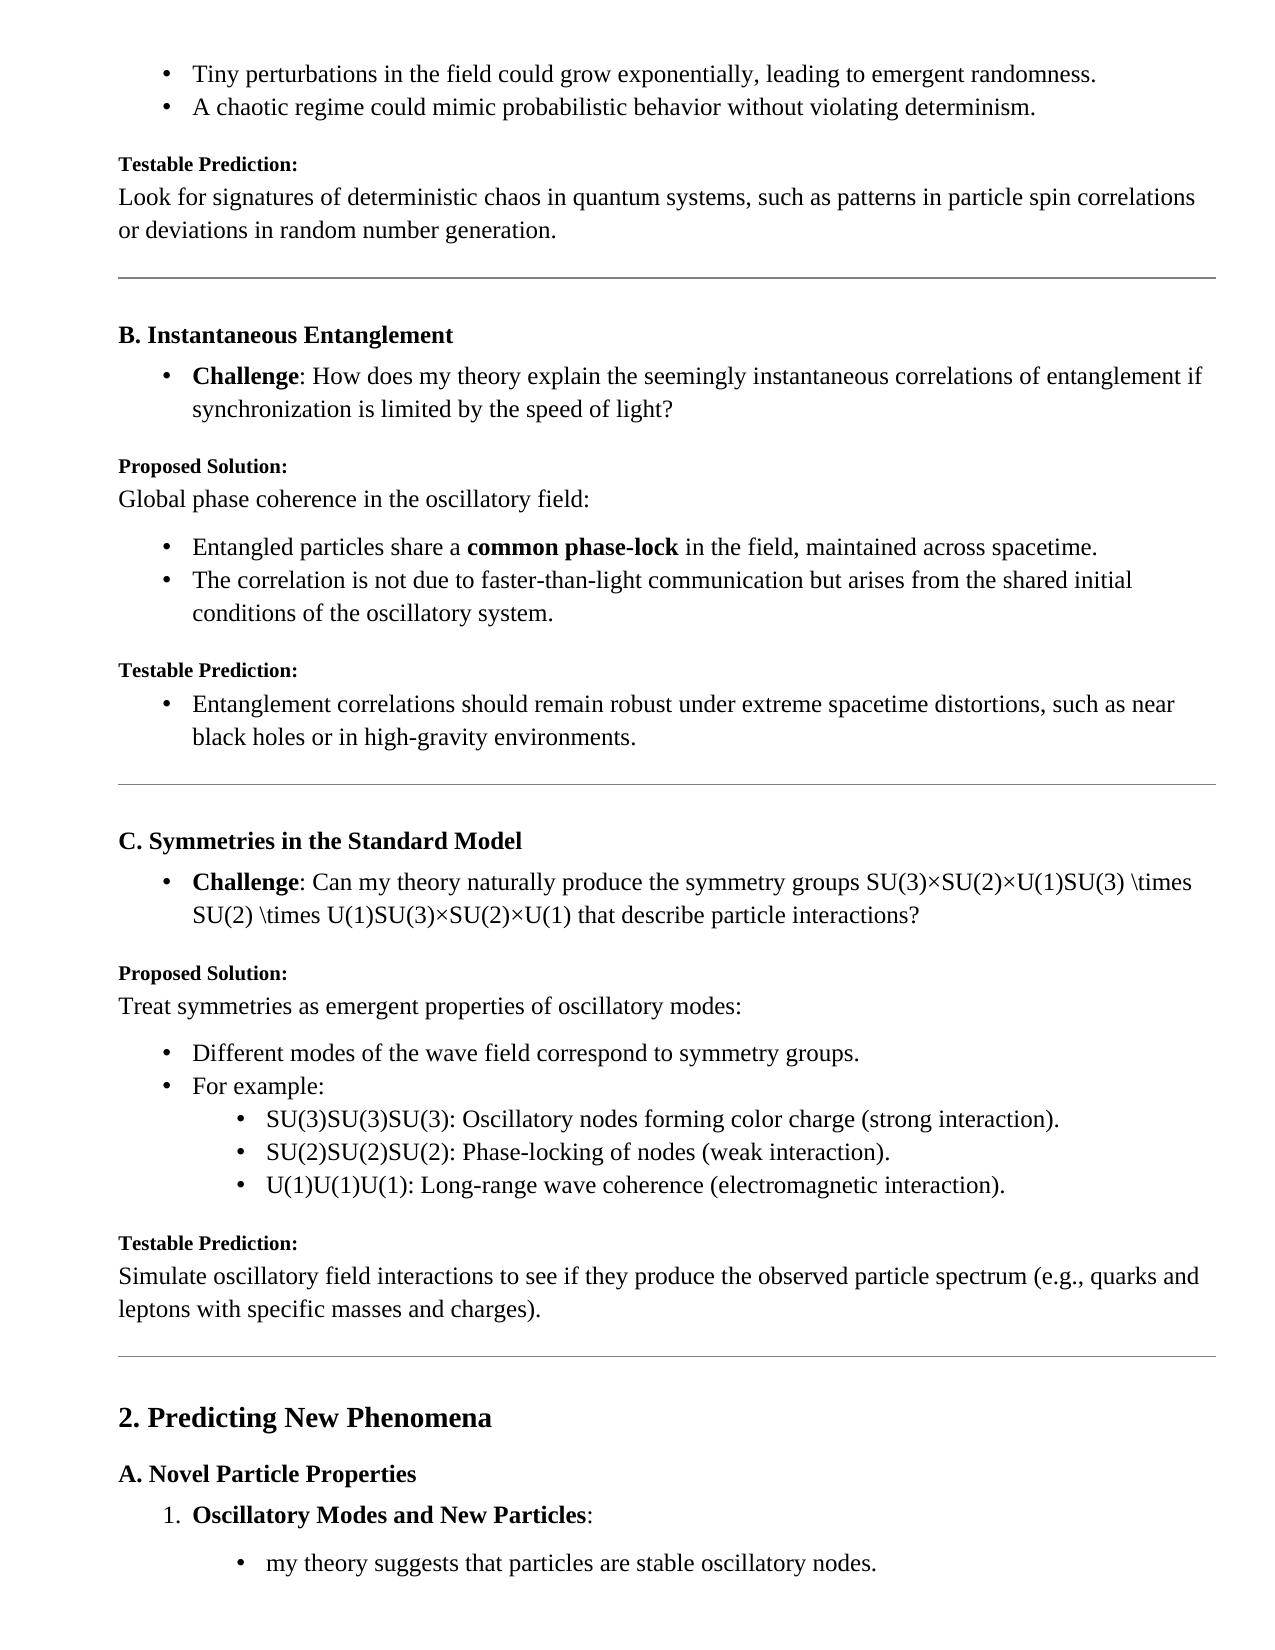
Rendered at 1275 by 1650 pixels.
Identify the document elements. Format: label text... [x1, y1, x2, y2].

list Different modes of the wave field correspond to symmetry groups. [162, 1038, 1216, 1067]
list SU(2)SU(2)SU(2): Phase-locking of nodes (weak interaction). [236, 1137, 1216, 1166]
text Treat symmetries as emergent properties of oscillatory modes: [118, 991, 1216, 1019]
subtitle C. Symmetries in the Standard Model [118, 826, 1216, 855]
subtitle 2. Predicting New Phenomena [118, 1400, 1216, 1434]
list The correlation is not due to faster-than-light communication but arises from the shared initial conditions of the oscillatory system. [162, 565, 1216, 627]
list U(1)U(1)U(1): Long-range wave coherence (electromagnetic interaction). [236, 1170, 1216, 1199]
list Entangled particles share a common phase-lock in the field, maintained across spacetime. [162, 532, 1216, 561]
list my theory suggests that particles are stable oscillatory nodes. [236, 1548, 1216, 1576]
subtitle A. Novel Particle Properties [118, 1459, 1216, 1488]
subtitle Testable Prediction: [118, 658, 1216, 682]
subtitle Testable Prediction: [118, 1231, 1216, 1254]
subtitle B. Instantaneous Entanglement [118, 320, 1216, 349]
subtitle Testable Prediction: [118, 152, 1216, 176]
list Challenge: Can my theory naturally produce the symmetry groups SU(3)×SU(2)×U(1)SU(3) \times SU(2) \times U(1)SU(3)×SU(2)×U(1) that describe particle interactions? [162, 867, 1216, 929]
list Entanglement correlations should remain robust under extreme spacetime distortions, such as near black holes or in high-gravity environments. [162, 689, 1216, 750]
text Look for signatures of deterministic chaos in quantum systems, such as patterns in particle spin correlations or deviations in random number generation. [118, 182, 1216, 244]
list For example: [162, 1071, 1216, 1100]
text Global phase coherence in the oscillatory field: [118, 484, 1216, 513]
text Simulate oscillatory field interactions to see if they produce the observed particle spectrum (e.g., quarks and leptons with specific masses and charges). [118, 1261, 1216, 1323]
list Oscillatory Modes and New Particles: [162, 1500, 1216, 1529]
list SU(3)SU(3)SU(3): Oscillatory nodes forming color charge (strong interaction). [236, 1104, 1216, 1133]
list Challenge: How does my theory explain the seemingly instantaneous correlations of entanglement if synchronization is limited by the speed of light? [162, 361, 1216, 423]
subtitle Proposed Solution: [118, 960, 1216, 984]
list Tiny perturbations in the field could grow exponentially, leading to emergent randomness. [162, 59, 1216, 88]
list A chaotic regime could mimic probabilistic behavior without violating determinism. [162, 92, 1216, 121]
subtitle Proposed Solution: [118, 454, 1216, 478]
